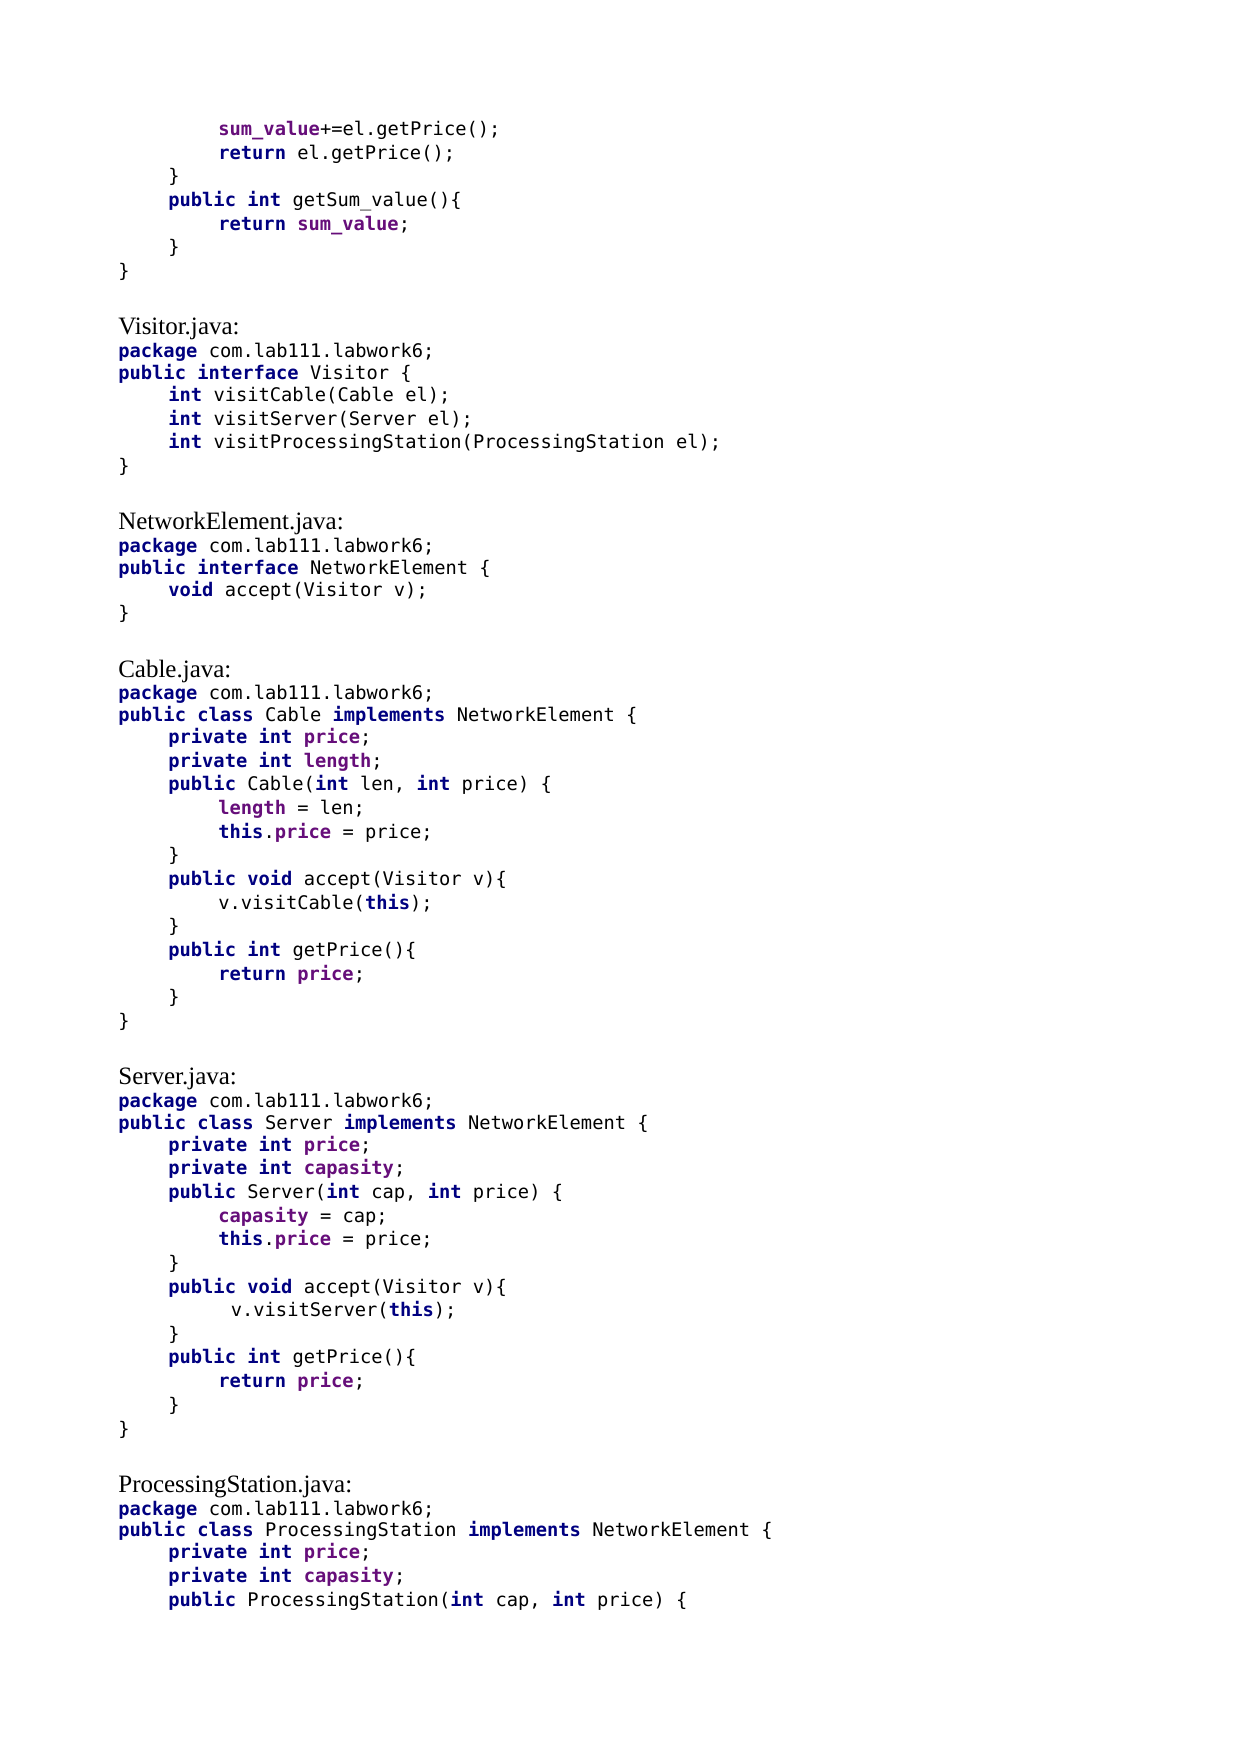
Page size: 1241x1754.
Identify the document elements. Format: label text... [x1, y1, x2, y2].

text public Server(int cap, int price) { [118, 1181, 1122, 1205]
text private int capasity; [118, 1157, 1122, 1181]
text package com.lab111.labwork6; [118, 1090, 1122, 1112]
text public class Cable implements NetworkElement { [118, 704, 1122, 726]
text private int price; [118, 726, 1122, 750]
text int visitProcessingStation(ProcessingStation el); [118, 431, 1122, 455]
text } [118, 1252, 1122, 1276]
text return price; [118, 963, 1122, 986]
text length = len; [118, 797, 1122, 821]
text this.price = price; [118, 1228, 1122, 1252]
text private int price; [118, 1134, 1122, 1157]
text public class ProcessingStation implements NetworkElement { [118, 1519, 1122, 1541]
text } [118, 1010, 1122, 1032]
text } [118, 602, 1122, 624]
text } [118, 915, 1122, 939]
text } [118, 236, 1122, 260]
text } [118, 1417, 1122, 1439]
text } [118, 1394, 1122, 1417]
text package com.lab111.labwork6; [118, 535, 1122, 557]
text private int length; [118, 750, 1122, 773]
text } [118, 260, 1122, 282]
text package com.lab111.labwork6; [118, 682, 1122, 704]
text int visitCable(Cable el); [118, 384, 1122, 407]
text Server.java: [118, 1061, 1122, 1090]
text } [118, 1323, 1122, 1347]
text ProcessingStation.java: [118, 1469, 1122, 1498]
text } [118, 986, 1122, 1010]
text } [118, 165, 1122, 189]
text Visitor.java: [118, 311, 1122, 340]
text package com.lab111.labwork6; [118, 340, 1122, 362]
text public int getPrice(){ [118, 939, 1122, 963]
text private int price; [118, 1541, 1122, 1565]
text sum_value+=el.getPrice(); [118, 118, 1122, 142]
text public void accept(Visitor v){ [118, 868, 1122, 892]
text public ProcessingStation(int cap, int price) { [118, 1589, 1122, 1612]
text public int getPrice(){ [118, 1347, 1122, 1370]
text public interface Visitor { [118, 362, 1122, 384]
text void accept(Visitor v); [118, 579, 1122, 602]
text private int capasity; [118, 1565, 1122, 1589]
text capasity = cap; [118, 1205, 1122, 1228]
text public class Server implements NetworkElement { [118, 1112, 1122, 1134]
text int visitServer(Server el); [118, 407, 1122, 431]
text v.visitServer(this); [118, 1299, 1122, 1323]
text Cable.java: [118, 654, 1122, 682]
text public void accept(Visitor v){ [118, 1276, 1122, 1299]
text return el.getPrice(); [118, 142, 1122, 165]
text return sum_value; [118, 213, 1122, 236]
text } [118, 844, 1122, 868]
text public interface NetworkElement { [118, 557, 1122, 579]
text this.price = price; [118, 821, 1122, 844]
text return price; [118, 1370, 1122, 1394]
text v.visitCable(this); [118, 892, 1122, 915]
text public Cable(int len, int price) { [118, 773, 1122, 797]
text public int getSum_value(){ [118, 189, 1122, 213]
text package com.lab111.labwork6; [118, 1498, 1122, 1519]
text } [118, 455, 1122, 477]
text NetworkElement.java: [118, 506, 1122, 535]
